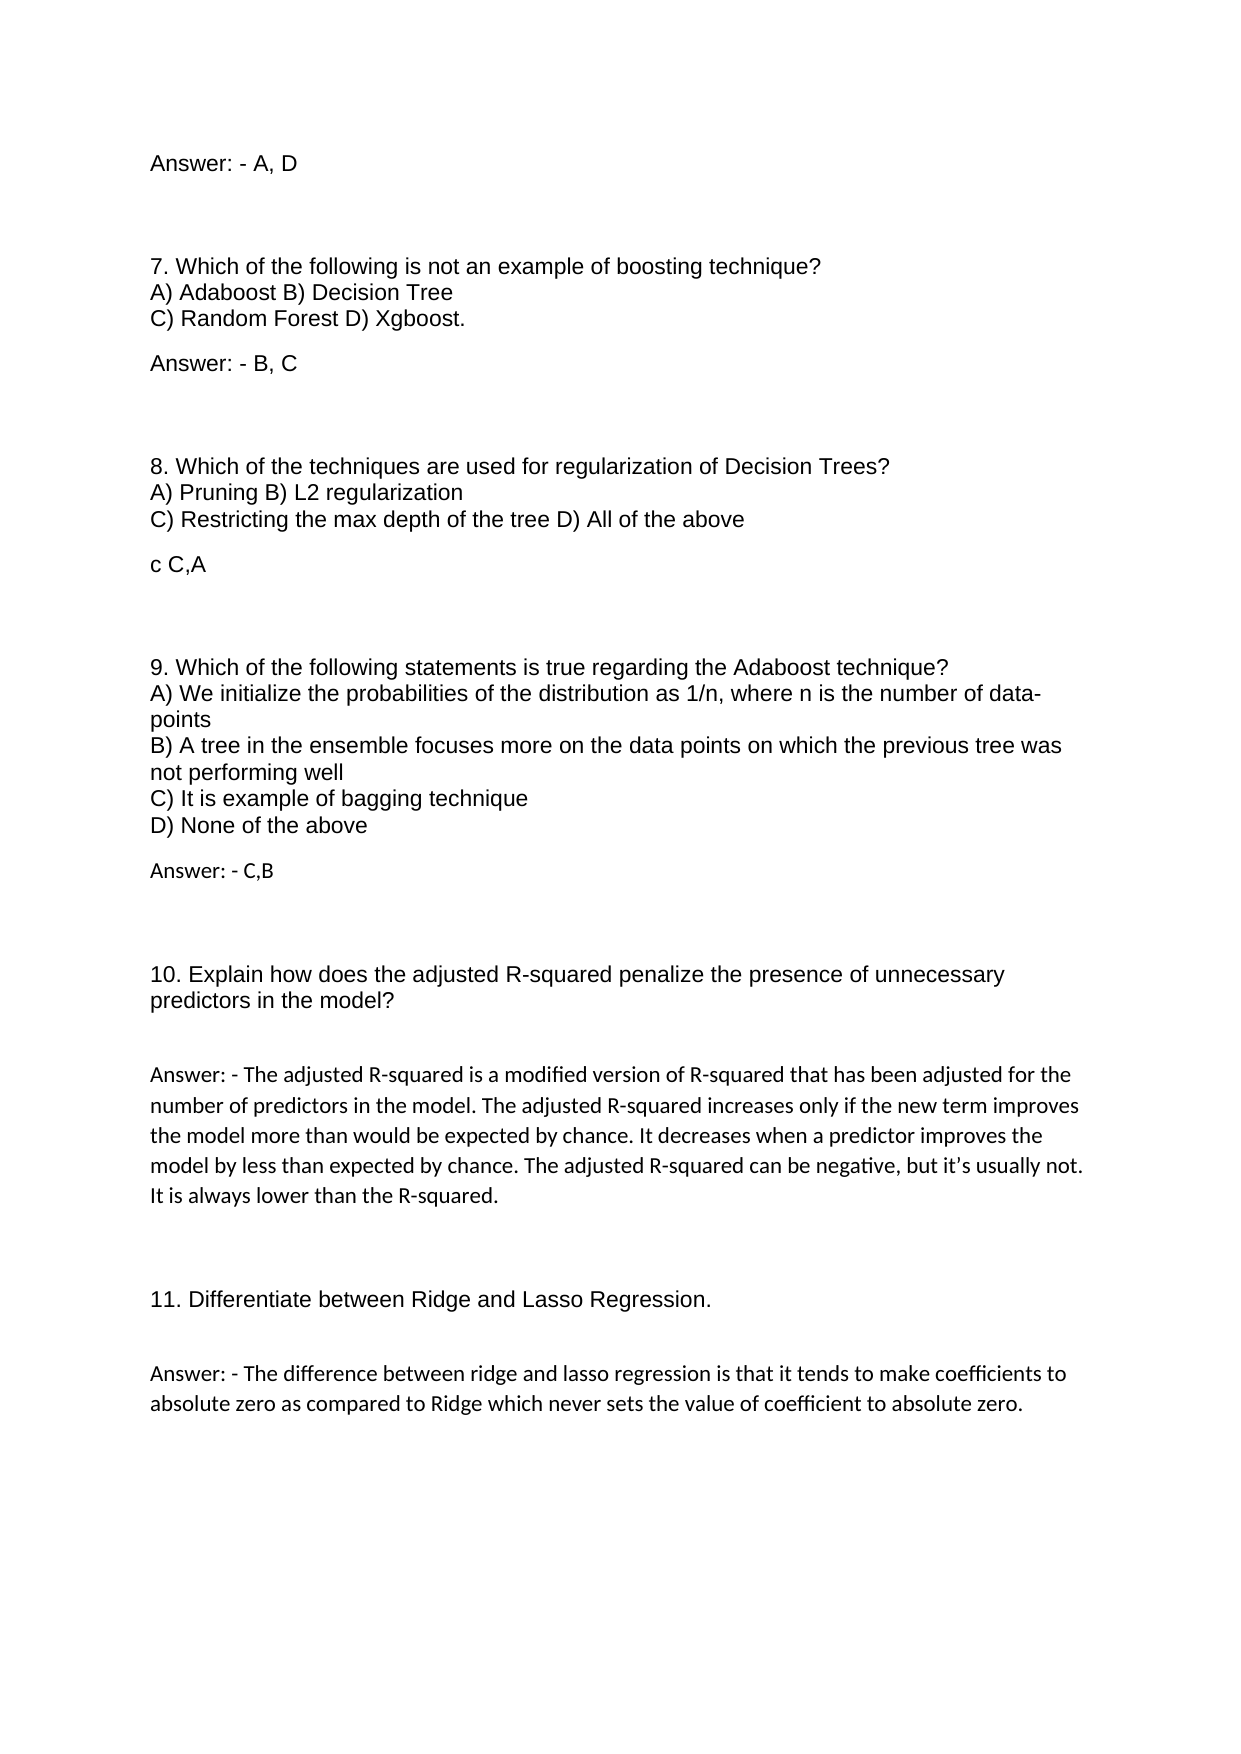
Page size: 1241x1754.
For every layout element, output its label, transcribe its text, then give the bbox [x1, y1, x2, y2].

text C) Random Forest D) Xgboost. [150, 305, 1090, 332]
text B) A tree in the ensemble focuses more on the data points on which the previous tree was not performing well [150, 732, 1090, 785]
text 9. Which of the following statements is true regarding the Adaboost technique? [150, 653, 1090, 680]
text Answer: - A, D [150, 150, 1090, 176]
text Answer: - C,B [150, 857, 1090, 885]
text C) Restricting the max depth of the tree D) All of the above [150, 506, 1090, 532]
text A) Pruning B) L2 regularization [150, 479, 1090, 506]
text D) None of the above [150, 812, 1090, 838]
text 7. Which of the following is not an example of boosting technique? [150, 253, 1090, 279]
text Answer: - The difference between ridge and lasso regression is that it tends to make coefficients to absolute zero as compared to Ridge which never sets the value of coefficient to absolute zero. [150, 1359, 1090, 1417]
text Answer: - The adjusted R-squared is a modified version of R-squared that has been adjusted for the number of predictors in the model. The adjusted R-squared increases only if the new term improves the model more than would be expected by chance. It decreases when a predictor improves the model by less than expected by chance. The adjusted R-squared can be negative, but it’s usually not. It is always lower than the R-squared. [150, 1061, 1090, 1209]
text Answer: - B, C [150, 350, 1090, 377]
text A) We initialize the probabilities of the distribution as 1/n, where n is the number of data-points [150, 680, 1090, 732]
text A) Adaboost B) Decision Tree [150, 279, 1090, 305]
text 11. Differentiate between Ridge and Lasso Regression. [150, 1286, 1090, 1312]
text 10. Explain how does the adjusted R-squared penalize the presence of unnecessary predictors in the model? [150, 961, 1090, 1014]
text 8. Which of the techniques are used for regularization of Decision Trees? [150, 453, 1090, 479]
text C) It is example of bagging technique [150, 785, 1090, 812]
text c C,A [150, 551, 1090, 577]
